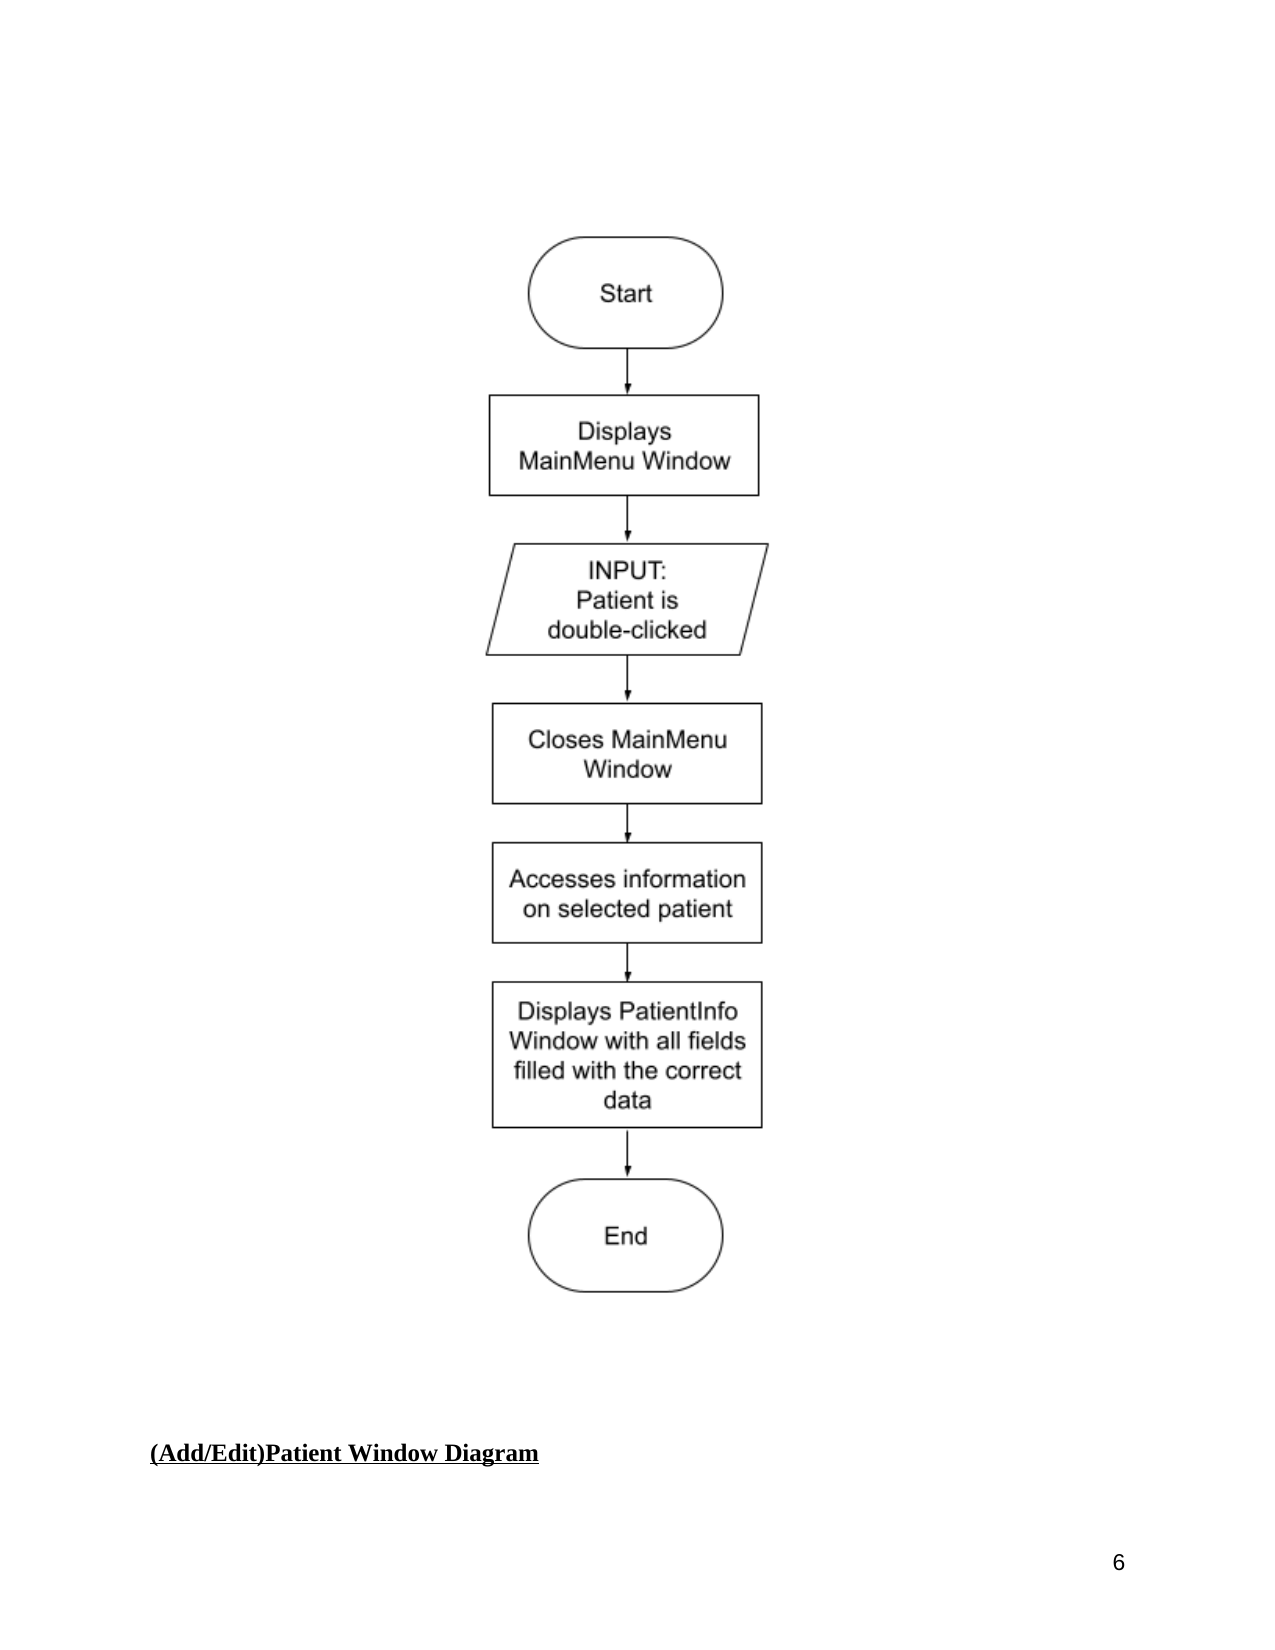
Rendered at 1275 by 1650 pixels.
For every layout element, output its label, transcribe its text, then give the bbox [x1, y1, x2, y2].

text (Add/Edit)Patient Window Diagram [150, 1438, 1125, 1467]
picture [414, 196, 827, 1332]
